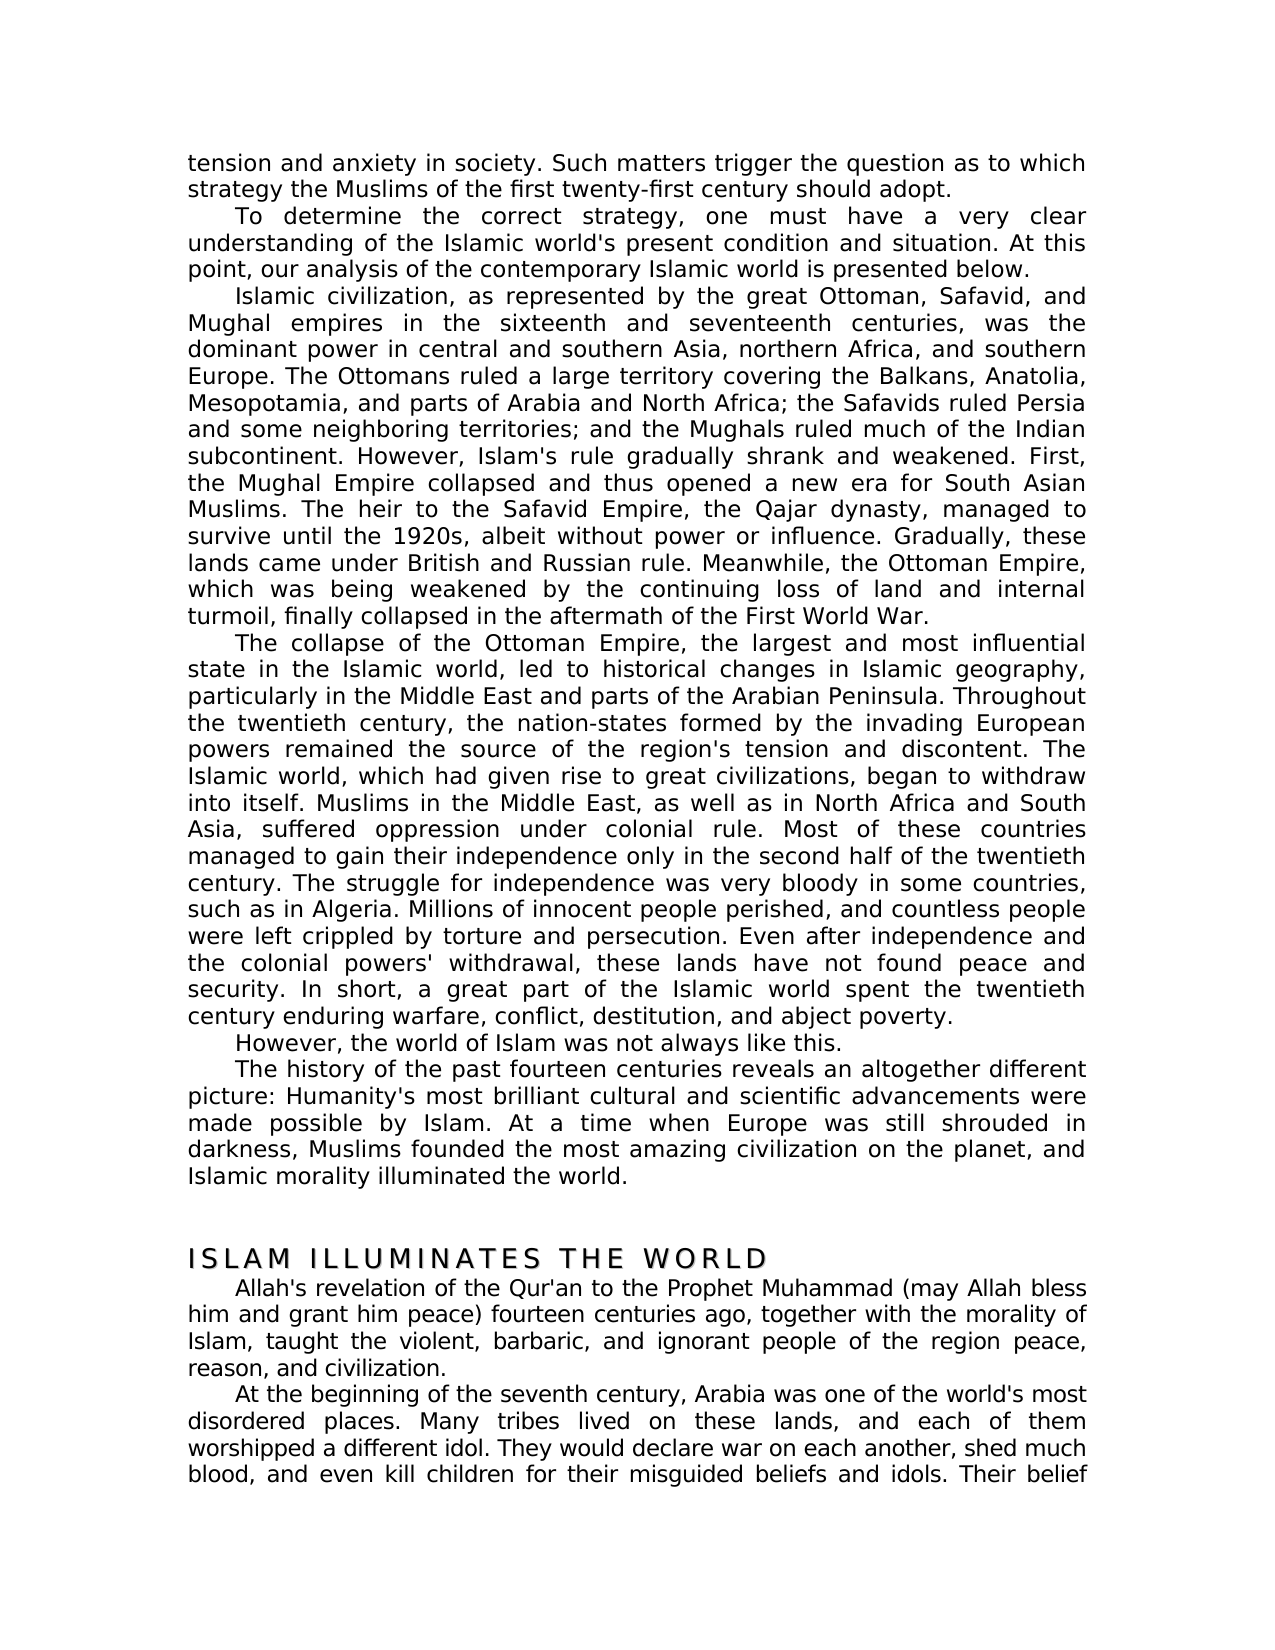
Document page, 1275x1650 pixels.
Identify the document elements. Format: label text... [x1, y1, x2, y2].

text Islamic civilization, as represented by the great Ottoman, Safavid, and Mughal empires in the sixteenth and seventeenth centuries, was the dominant power in central and southern Asia, northern Africa, and southern Europe. The Ottomans ruled a large territory covering the Balkans, Anatolia, Mesopotamia, and parts of Arabia and North Africa; the Safavids ruled Persia and some neighboring territories; and the Mughals ruled much of the Indian subcontinent. However, Islam's rule gradually shrank and weakened. First, the Mughal Empire collapsed and thus opened a new era for South Asian Muslims. The heir to the Safavid Empire, the Qajar dynasty, managed to survive until the 1920s, albeit without power or influence. Gradually, these lands came under British and Russian rule. Meanwhile, the Ottoman Empire, which was being weakened by the continuing loss of land and internal turmoil, finally collapsed in the aftermath of the First World War. [187, 283, 1087, 630]
text The collapse of the Ottoman Empire, the largest and most influential state in the Islamic world, led to historical changes in Islamic geography, particularly in the Middle East and parts of the Arabian Peninsula. Throughout the twentieth century, the nation-states formed by the invading European powers remained the source of the region's tension and discontent. The Islamic world, which had given rise to great civilizations, began to withdraw into itself. Muslims in the Middle East, as well as in North Africa and South Asia, suffered oppression under colonial rule. Most of these countries managed to gain their independence only in the second half of the twentieth century. The struggle for independence was very bloody in some countries, such as in Algeria. Millions of innocent people perished, and countless people were left crippled by torture and persecution. Even after independence and the colonial powers' withdrawal, these lands have not found peace and security. In short, a great part of the Islamic world spent the twentieth century enduring warfare, conflict, destitution, and abject poverty. [187, 630, 1087, 1030]
text Allah's revelation of the Qur'an to the Prophet Muhammad (may Allah bless him and grant him peace) fourteen centuries ago, together with the morality of Islam, taught the violent, barbaric, and ignorant people of the region peace, reason, and civilization. [187, 1275, 1087, 1382]
text However, the world of Islam was not always like this. [187, 1030, 1087, 1057]
text At the beginning of the seventh century, Arabia was one of the world's most disordered places. Many tribes lived on these lands, and each of them worshipped a different idol. They would declare war on each another, shed much blood, and even kill children for their misguided beliefs and idols. Their belief [187, 1382, 1087, 1488]
text The history of the past fourteen centuries reveals an altogether different picture: Humanity's most brilliant cultural and scientific advancements were made possible by Islam. At a time when Europe was still shrouded in darkness, Muslims founded the most amazing civilization on the planet, and Islamic morality illuminated the world. [187, 1057, 1087, 1190]
text tension and anxiety in society. Such matters trigger the question as to which strategy the Muslims of the first twenty-first century should adopt. [187, 150, 1087, 203]
text ISLAM ILLUMINATES THE WORLD [187, 1243, 1087, 1275]
text To determine the correct strategy, one must have a very clear understanding of the Islamic world's present condition and situation. At this point, our analysis of the contemporary Islamic world is presented below. [187, 203, 1087, 283]
